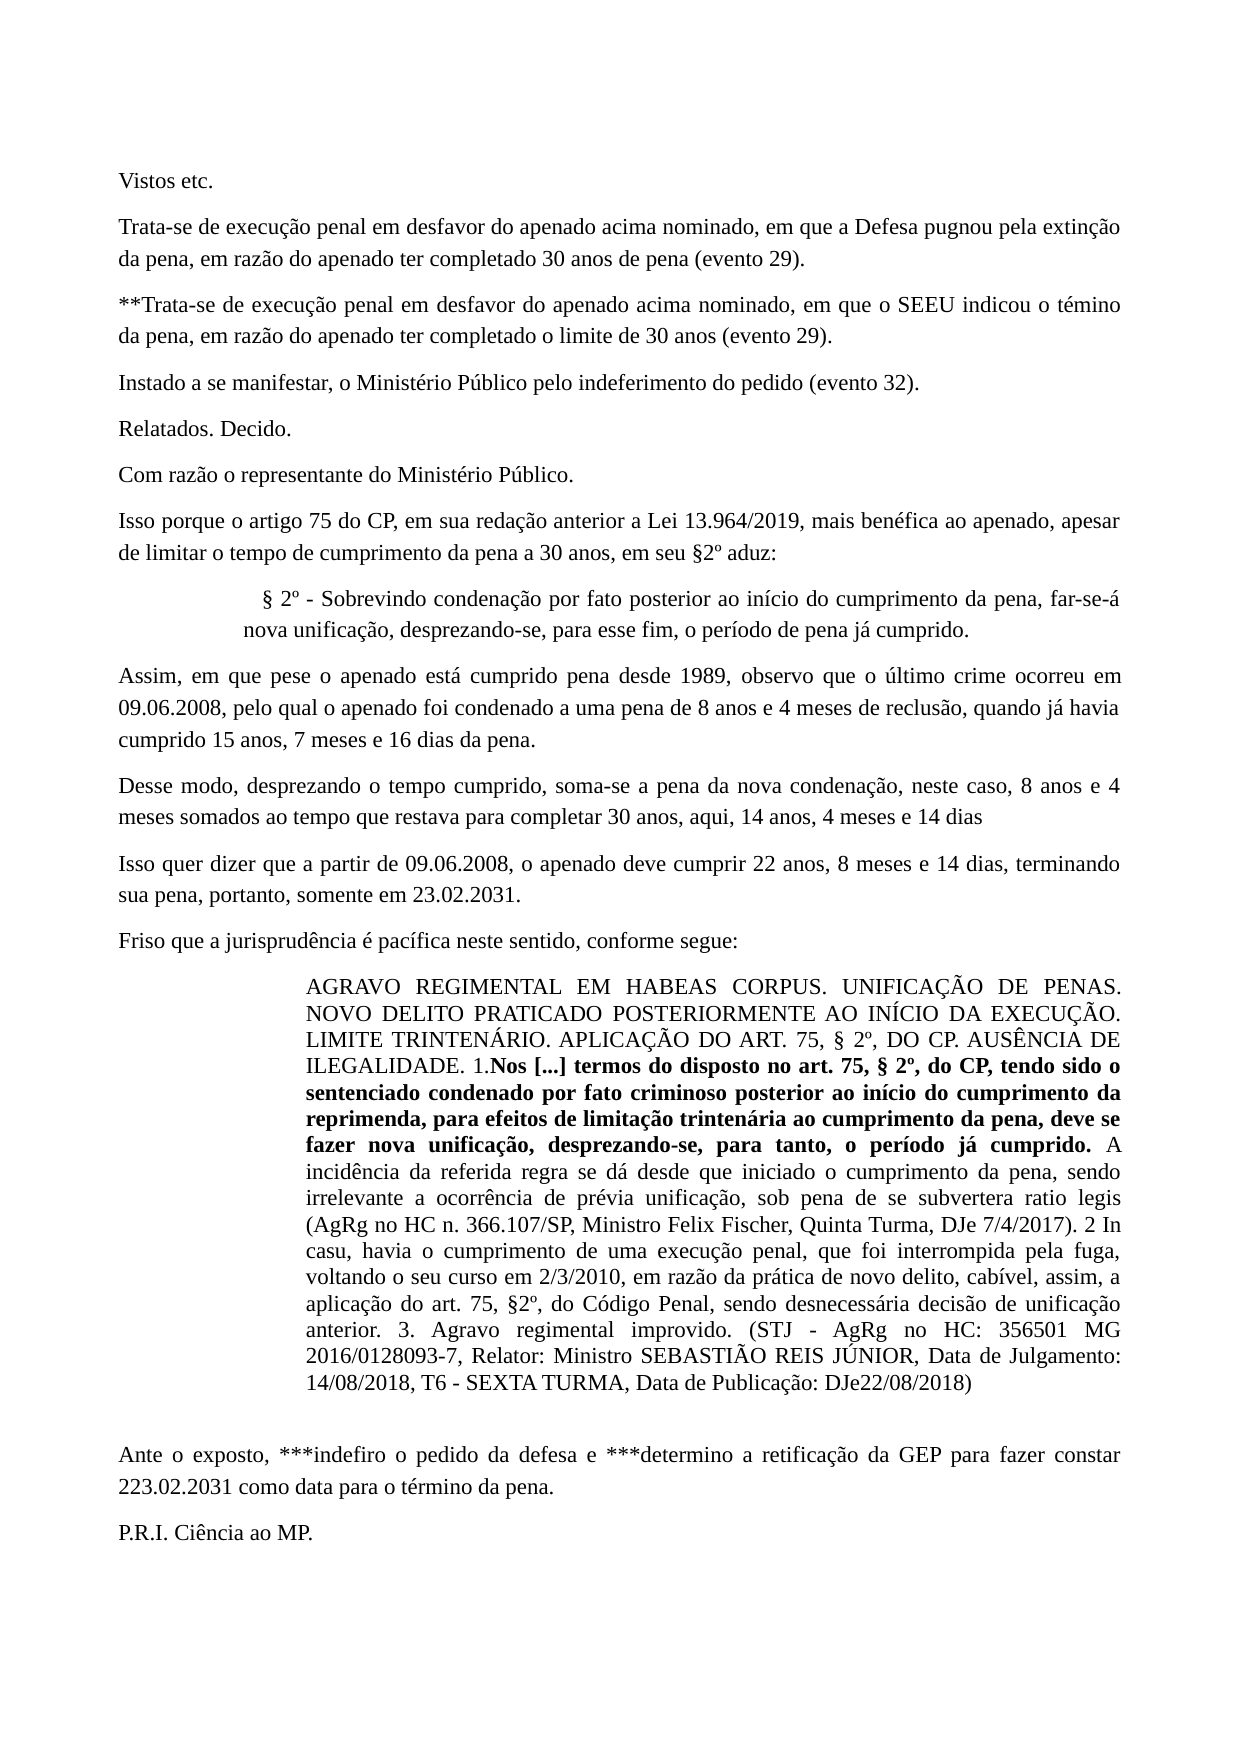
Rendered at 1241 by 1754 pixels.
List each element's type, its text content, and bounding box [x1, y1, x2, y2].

text Trata-se de execução penal em desfavor do apenado acima nominado, em que a Defesa pugnou pela extinção da pena, em razão do apenado ter completado 30 anos de pena (evento 29). [118, 213, 1122, 271]
text **Trata-se de execução penal em desfavor do apenado acima nominado, em que o SEEU indicou o témino da pena, em razão do apenado ter completado o limite de 30 anos (evento 29). [118, 291, 1122, 349]
text § 2º - Sobrevindo condenação por fato posterior ao início do cumprimento da pena, far-se-á nova unificação, desprezando-se, para esse fim, o período de pena já cumprido. [243, 585, 1122, 643]
text Desse modo, desprezando o tempo cumprido, soma-se a pena da nova condenação, neste caso, 8 anos e 4 meses somados ao tempo que restava para completar 30 anos, aqui, 14 anos, 4 meses e 14 dias [118, 772, 1122, 830]
text Instado a se manifestar, o Ministério Público pelo indeferimento do pedido (evento 32). [118, 369, 1122, 395]
text Isso porque o artigo 75 do CP, em sua redação anterior a Lei 13.964/2019, mais benéfica ao apenado, apesar de limitar o tempo de cumprimento da pena a 30 anos, em seu §2º aduz: [118, 507, 1122, 565]
text Ante o exposto, ***indefiro o pedido da defesa e ***determino a retificação da GEP para fazer constar 223.02.2031 como data para o término da pena. [118, 1441, 1122, 1499]
text Relatados. Decido. [118, 415, 1122, 441]
text Assim, em que pese o apenado está cumprido pena desde 1989, observo que o último crime ocorreu em 09.06.2008, pelo qual o apenado foi condenado a uma pena de 8 anos e 4 meses de reclusão, quando já havia cumprido 15 anos, 7 meses e 16 dias da pena. [118, 663, 1122, 752]
text Friso que a jurisprudência é pacífica neste sentido, conforme segue: [118, 927, 1122, 954]
text Vistos etc. [118, 167, 1122, 193]
text Isso quer dizer que a partir de 09.06.2008, o apenado deve cumprir 22 anos, 8 meses e 14 dias, terminando sua pena, portanto, somente em 23.02.2031. [118, 849, 1122, 907]
text P.R.I. Ciência ao MP. [118, 1519, 1122, 1545]
text AGRAVO REGIMENTAL EM HABEAS CORPUS. UNIFICAÇÃO DE PENAS. NOVO DELITO PRATICADO POSTERIORMENTE AO INÍCIO DA EXECUÇÃO. LIMITE TRINTENÁRIO. APLICAÇÃO DO ART. 75, § 2º, DO CP. AUSÊNCIA DE ILEGALIDADE. 1.Nos [...] termos do disposto no art. 75, § 2º, do CP, tendo sido o sentenciado condenado por fato criminoso posterior ao início do cumprimento da reprimenda, para efeitos de limitação trintenária ao cumprimento da pena, deve se fazer nova unificação, desprezando-se, para tanto, o período já cumprido. A incidência da referida regra se dá desde que iniciado o cumprimento da pena, sendo irrelevante a ocorrência de prévia unificação, sob pena de se subvertera ratio legis (AgRg no HC n. 366.107/SP, Ministro Felix Fischer, Quinta Turma, DJe 7/4/2017). 2 In casu, havia o cumprimento de uma execução penal, que foi interrompida pela fuga, voltando o seu curso em 2/3/2010, em razão da prática de novo delito, cabível, assim, a aplicação do art. 75, §2º, do Código Penal, sendo desnecessária decisão de unificação anterior. 3. Agravo regimental improvido. (STJ - AgRg no HC: 356501 MG 2016/0128093-7, Relator: Ministro SEBASTIÃO REIS JÚNIOR, Data de Julgamento: 14/08/2018, T6 - SEXTA TURMA, Data de Publicação: DJe22/08/2018) [306, 973, 1122, 1395]
text Com razão o representante do Ministério Público. [118, 461, 1122, 487]
